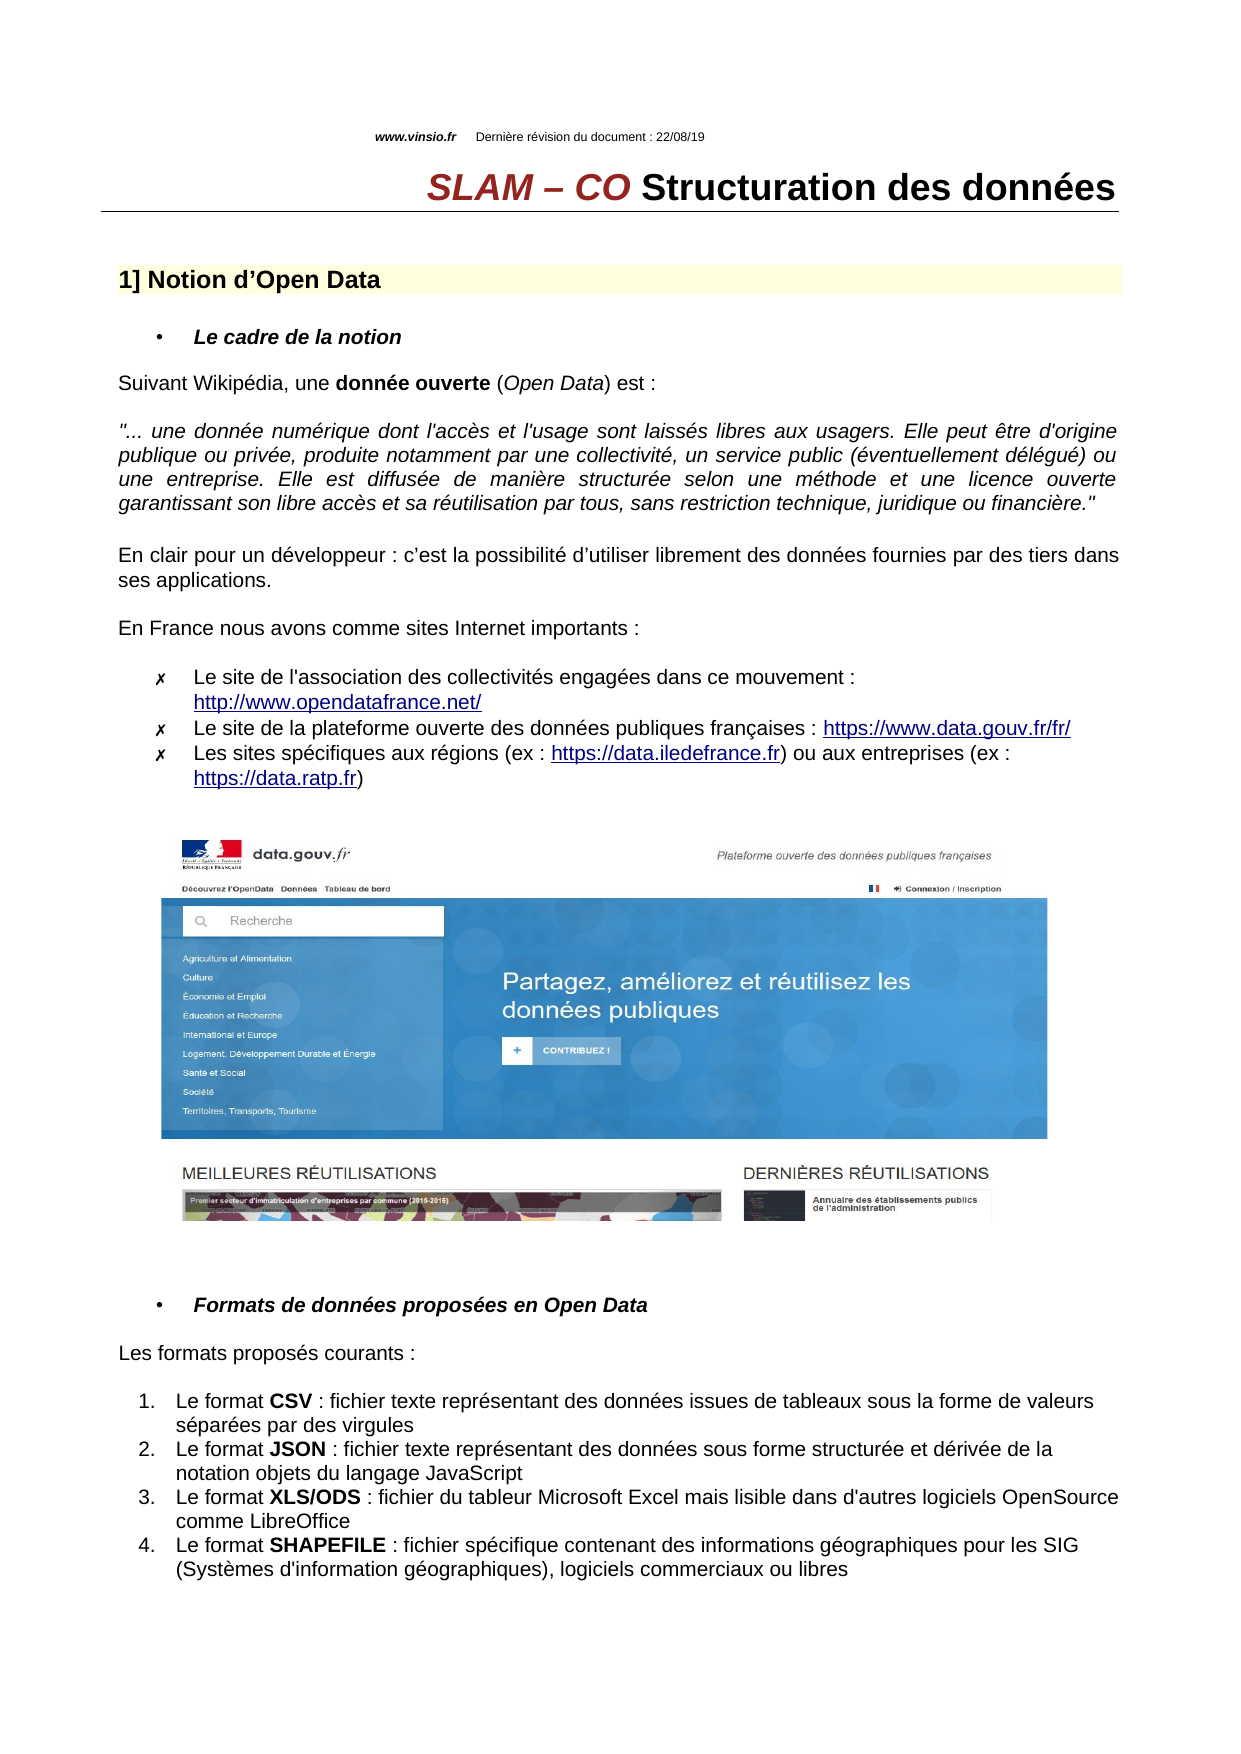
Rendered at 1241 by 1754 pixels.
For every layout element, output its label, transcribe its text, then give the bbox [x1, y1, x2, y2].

list Le format XLS/ODS : fichier du tableur Microsoft Excel mais lisible dans d'autres logiciels OpenSource comme LibreOffice [138, 1484, 1122, 1532]
list Le format SHAPEFILE : fichier spécifique contenant des informations géographiques pour les SIG (Systèmes d'information géographiques), logiciels commerciaux ou libres [138, 1532, 1122, 1580]
text Suivant Wikipédia, une donnée ouverte (Open Data) est : [118, 371, 1122, 395]
list Le format JSON : fichier texte représentant des données sous forme structurée et dérivée de la notation objets du langage JavaScript [138, 1437, 1122, 1484]
text "... une donnée numérique dont l'accès et l'usage sont laissés libres aux usagers. Elle peut être d'origine publique ou privée, produite notamment par une collectivité, un service public (éventuellement délégué) ou une entreprise. Elle est diffusée de manière structurée selon une méthode et une licence ouverte garantissant son libre accès et sa réutilisation par tous, sans restriction technique, juridique ou financière." [118, 418, 1120, 514]
list Le site de l'association des collectivités engagées dans ce mouvement : http://www.opendatafrance.net/ [156, 665, 1122, 714]
list Les sites spécifiques aux régions (ex : https://data.iledefrance.fr) ou aux entreprises (ex : https://data.ratp.fr) [156, 741, 1122, 790]
picture [161, 836, 1048, 1221]
list Le format CSV : fichier texte représentant des données issues de tableaux sous la forme de valeurs séparées par des virgules [138, 1389, 1122, 1437]
list Le site de la plateforme ouverte des données publiques françaises : https://www.data.gouv.fr/fr/ [156, 716, 1122, 739]
text Les formats proposés courants : [118, 1341, 1122, 1365]
text SLAM – CO Structuration des données [101, 162, 1119, 211]
text 1] Notion d’Open Data [118, 265, 1122, 294]
list Formats de données proposées en Open Data [156, 1292, 1122, 1317]
list Le cadre de la notion [156, 321, 1122, 351]
text En clair pour un développeur : c’est la possibilité d’utiliser librement des données fournies par des tiers dans ses applications. [118, 543, 1122, 592]
text En France nous avons comme sites Internet importants : [118, 616, 1122, 640]
